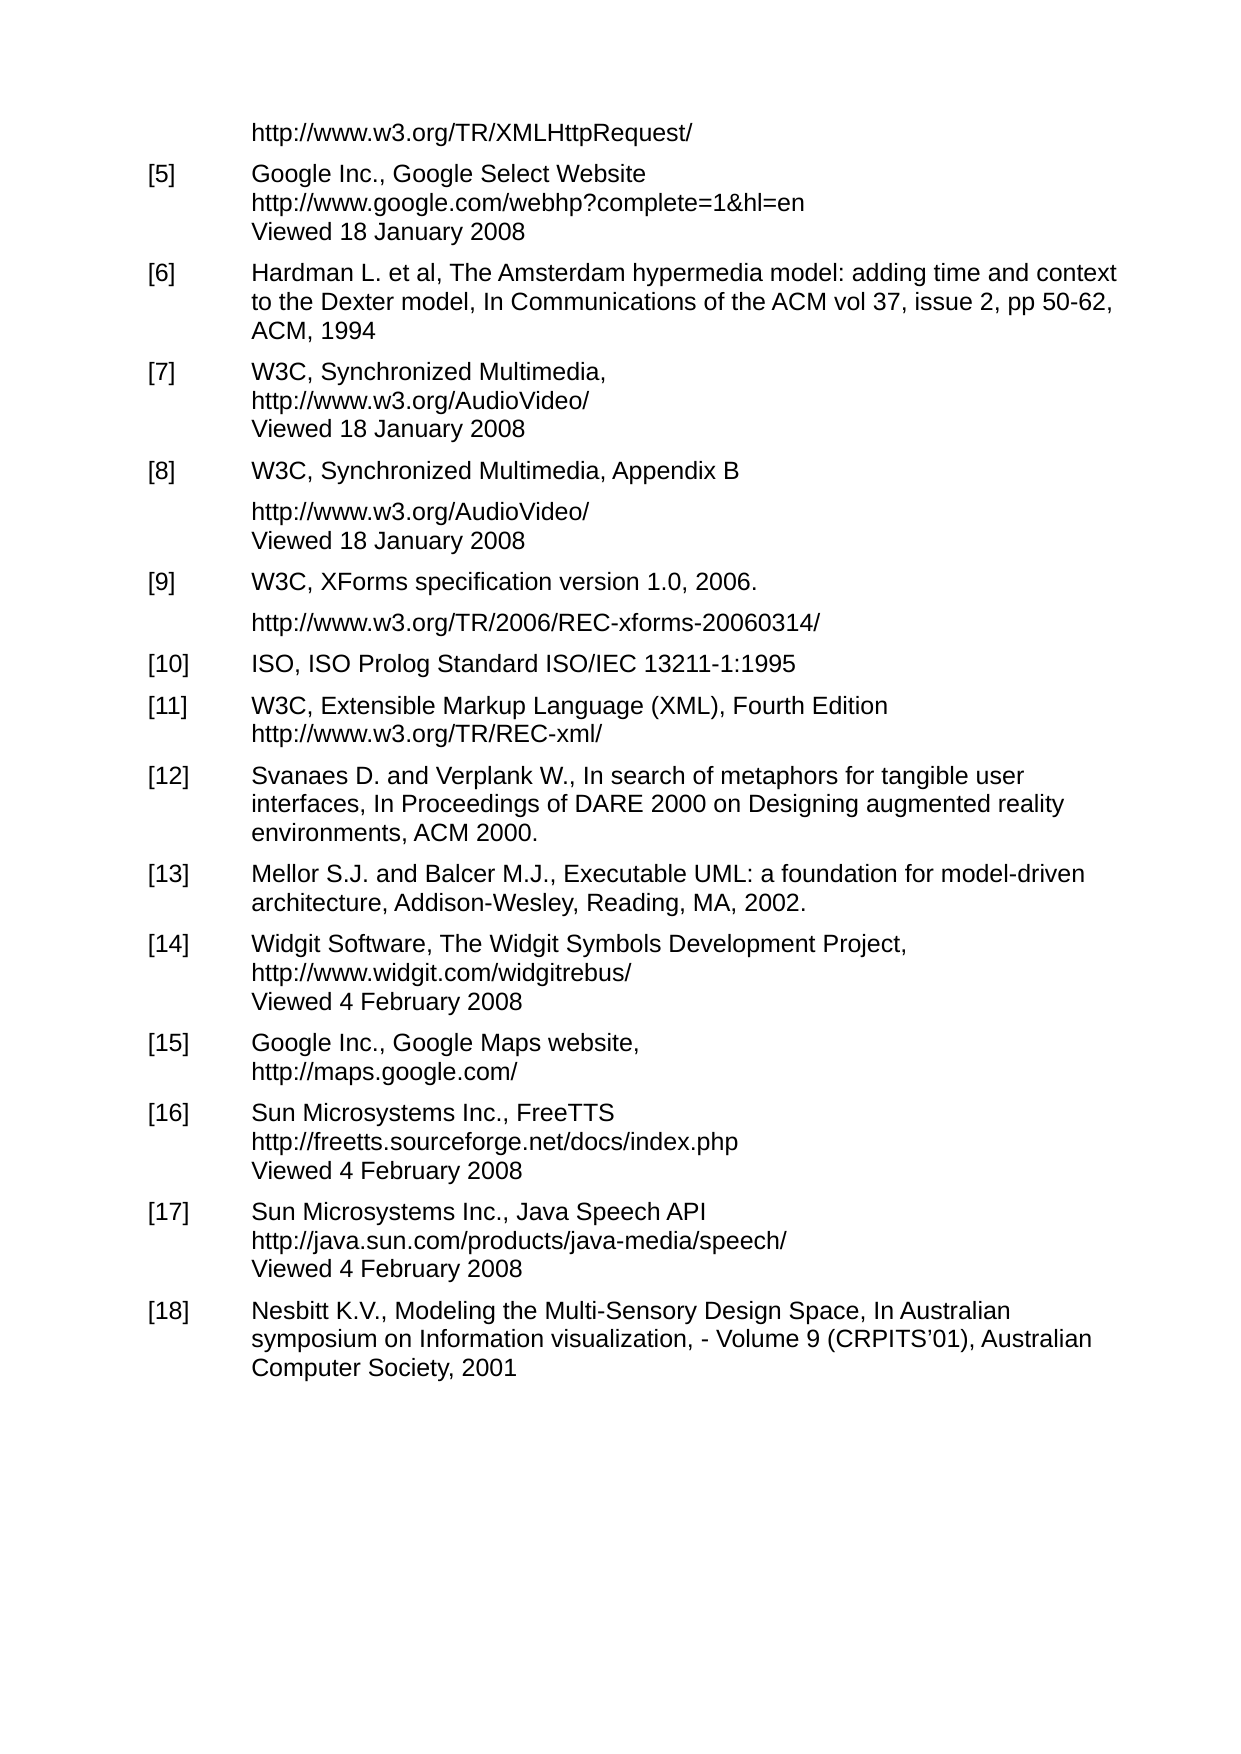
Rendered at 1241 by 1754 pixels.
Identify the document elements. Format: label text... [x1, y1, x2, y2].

text [16] Sun Microsystems Inc., FreeTTS http://freetts.sourceforge.net/docs/index.php Viewed 4 February 2008 [148, 1098, 1122, 1184]
text [6] Hardman L. et al, The Amsterdam hypermedia model: adding time and context to the Dexter model, In Communications of the ACM vol 37, issue 2, pp 50-62, ACM, 1994 [148, 258, 1122, 344]
text [11] W3C, Extensible Markup Language (XML), Fourth Edition http://www.w3.org/TR/REC-xml/ [148, 691, 1122, 748]
text http://www.w3.org/TR/XMLHttpRequest/ [148, 118, 1122, 147]
text [15] Google Inc., Google Maps website, http://maps.google.com/ [148, 1028, 1122, 1086]
text [8] W3C, Synchronized Multimedia, Appendix B [148, 456, 1122, 484]
text [17] Sun Microsystems Inc., Java Speech API http://java.sun.com/products/java-media/speech/ Viewed 4 February 2008 [148, 1197, 1122, 1283]
text [12] Svanaes D. and Verplank W., In search of metaphors for tangible user interfaces, In Proceedings of DARE 2000 on Designing augmented reality environments, ACM 2000. [148, 761, 1122, 847]
text http://www.w3.org/TR/2006/REC-xforms-20060314/ [148, 608, 1122, 637]
text [5] Google Inc., Google Select Website http://www.google.com/webhp?complete=1&hl=en Viewed 18 January 2008 [148, 159, 1122, 246]
text [7] W3C, Synchronized Multimedia, http://www.w3.org/AudioVideo/ Viewed 18 January 2008 [148, 357, 1122, 443]
text [18] Nesbitt K.V., Modeling the Multi-Sensory Design Space, In Australian symposium on Information visualization, - Volume 9 (CRPITS’01), Australian Computer Society, 2001 [148, 1296, 1122, 1382]
text [13] Mellor S.J. and Balcer M.J., Executable UML: a foundation for model-driven architecture, Addison-Wesley, Reading, MA, 2002. [148, 859, 1122, 917]
text http://www.w3.org/AudioVideo/ Viewed 18 January 2008 [148, 497, 1122, 554]
text [10] ISO, ISO Prolog Standard ISO/IEC 13211-1:1995 [148, 649, 1122, 678]
text [9] W3C, XForms specification version 1.0, 2006. [148, 567, 1122, 596]
text [14] Widgit Software, The Widgit Symbols Development Project, http://www.widgit.com/widgitrebus/ Viewed 4 February 2008 [148, 929, 1122, 1016]
